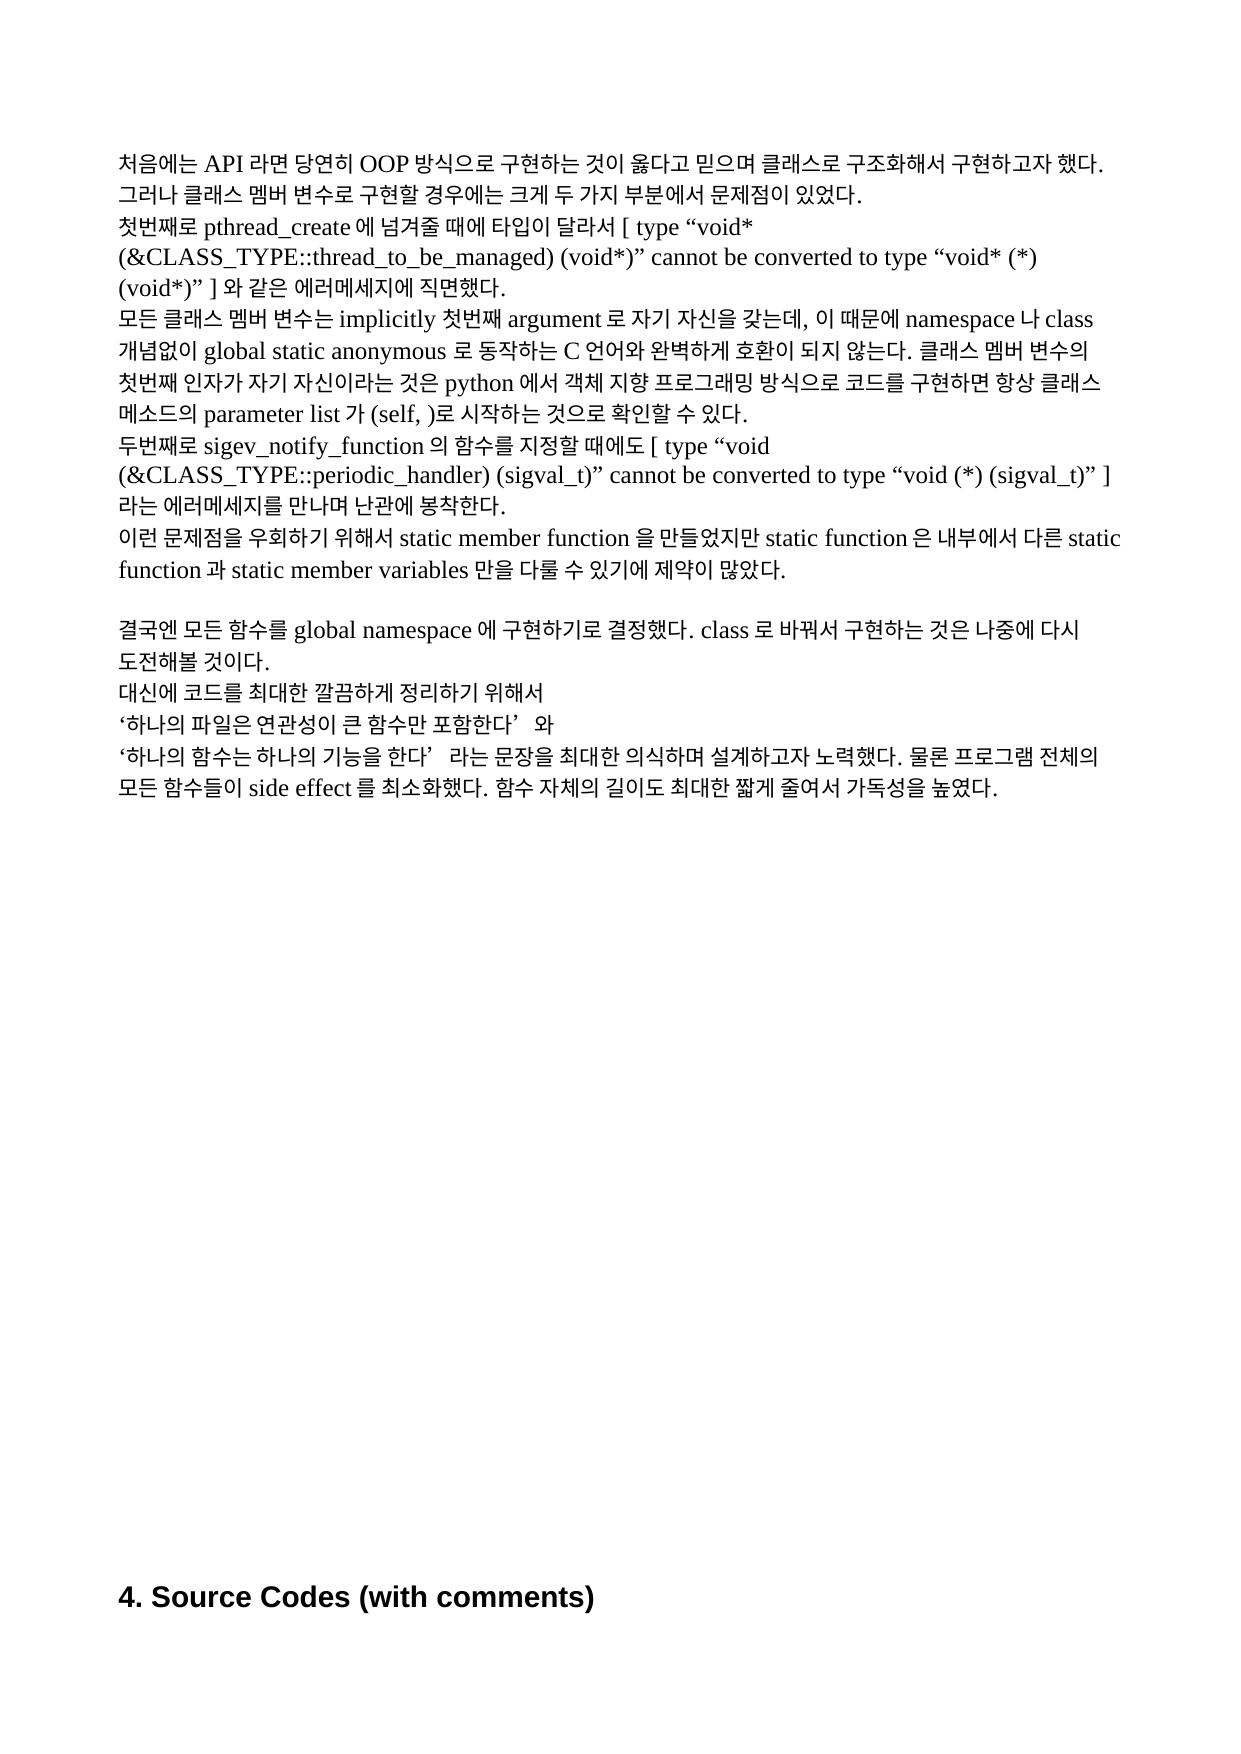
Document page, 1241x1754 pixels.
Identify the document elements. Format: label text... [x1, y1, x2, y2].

text 두번째로 sigev_notify_function의 함수를 지정할 때에도 [ type “void (&CLASS_TYPE::periodic_handler) (sigval_t)” cannot be converted to type “void (*) (sigval_t)” ] 라는 에러메세지를 만나며 난관에 봉착한다. [118, 429, 1122, 521]
text 첫번째로 pthread_create에 넘겨줄 때에 타입이 달라서 [ type “void* (&CLASS_TYPE::thread_to_be_managed) (void*)” cannot be converted to type “void* (*) (void*)” ] 와 같은 에러메세지에 직면했다. [118, 210, 1122, 302]
text 대신에 코드를 최대한 깔끔하게 정리하기 위해서 [118, 676, 1122, 708]
text ‘하나의 함수는 하나의 기능을 한다’라는 문장을 최대한 의식하며 설계하고자 노력했다. 물론 프로그램 전체의 모든 함수들이 side effect를 최소화했다. 함수 자체의 길이도 최대한 짧게 줄여서 가독성을 높였다. [118, 740, 1122, 803]
text 결국엔 모든 함수를 global namespace에 구현하기로 결정했다. class로 바꿔서 구현하는 것은 나중에 다시 도전해볼 것이다. [118, 613, 1122, 676]
text 처음에는 API라면 당연히 OOP 방식으로 구현하는 것이 옳다고 믿으며 클래스로 구조화해서 구현하고자 했다. [118, 147, 1122, 178]
text 이런 문제점을 우회하기 위해서 static member function을 만들었지만 static function은 내부에서 다른 static function과 static member variables만을 다룰 수 있기에 제약이 많았다. [118, 521, 1122, 584]
text 모든 클래스 멤버 변수는 implicitly 첫번째 argument로 자기 자신을 갖는데, 이 때문에 namespace나 class 개념없이 global static anonymous 로 동작하는 C언어와 완벽하게 호환이 되지 않는다. 클래스 멤버 변수의 첫번째 인자가 자기 자신이라는 것은 python에서 객체 지향 프로그래밍 방식으로 코드를 구현하면 항상 클래스 메소드의 parameter list가 (self, )로 시작하는 것으로 확인할 수 있다. [118, 302, 1122, 429]
text ‘하나의 파일은 연관성이 큰 함수만 포함한다’와 [118, 708, 1122, 740]
text 4. Source Codes (with comments) [118, 1579, 1122, 1613]
text 그러나 클래스 멤버 변수로 구현할 경우에는 크게 두 가지 부분에서 문제점이 있었다. [118, 178, 1122, 210]
